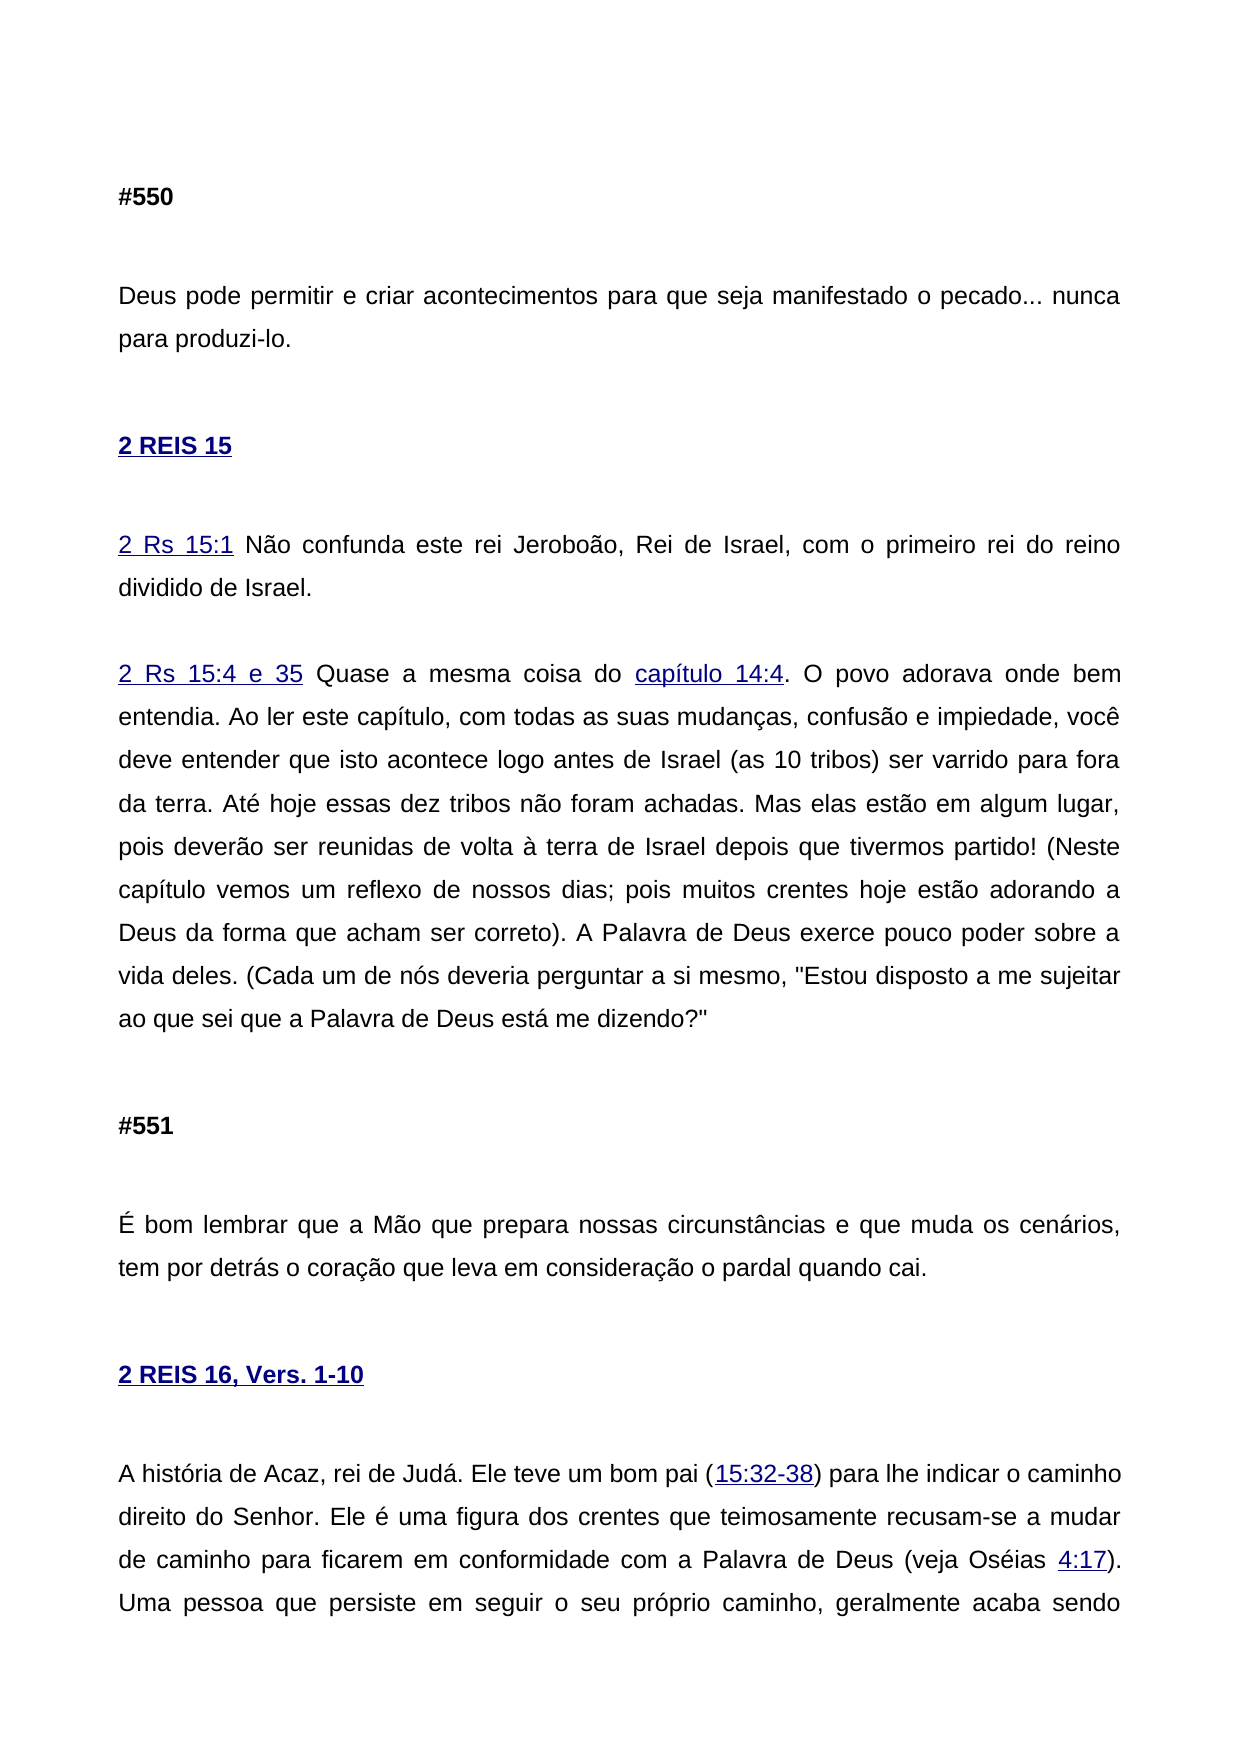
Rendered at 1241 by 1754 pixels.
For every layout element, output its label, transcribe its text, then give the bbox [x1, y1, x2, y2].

text É bom lembrar que a Mão que prepara nossas circunstâncias e que muda os cenários, tem por detrás o coração que leva em consideração o pardal quando cai. [118, 1210, 1122, 1282]
subtitle #550 [118, 182, 1122, 211]
text A história de Acaz, rei de Judá. Ele teve um bom pai (15:32-38) para lhe indicar o caminho direito do Senhor. Ele é uma figura dos crentes que teimosamente recusam-se a mudar de caminho para ficarem em conformidade com a Palavra de Deus (veja Oséias 4:17). Uma pessoa que persiste em seguir o seu próprio caminho, geralmente acaba sendo [118, 1459, 1122, 1617]
subtitle #551 [118, 1111, 1122, 1140]
subtitle 2 REIS 15 [118, 431, 1122, 460]
text 2 Rs 15:4 e 35 Quase a mesma coisa do capítulo 14:4. O povo adorava onde bem entendia. Ao ler este capítulo, com todas as suas mudanças, confusão e impiedade, você deve entender que isto acontece logo antes de Israel (as 10 tribos) ser varrido para fora da terra. Até hoje essas dez tribos não foram achadas. Mas elas estão em algum lugar, pois deverão ser reunidas de volta à terra de Israel depois que tivermos partido! (Neste capítulo vemos um reflexo de nossos dias; pois muitos crentes hoje estão adorando a Deus da forma que acham ser correto). A Palavra de Deus exerce pouco poder sobre a vida deles. (Cada um de nós deveria perguntar a si mesmo, "Estou disposto a me sujeitar ao que sei que a Palavra de Deus está me dizendo?" [118, 659, 1122, 1033]
text Deus pode permitir e criar acontecimentos para que seja manifestado o pecado... nunca para produzi-lo. [118, 281, 1122, 353]
text 2 Rs 15:1 Não confunda este rei Jeroboão, Rei de Israel, com o primeiro rei do reino dividido de Israel. [118, 530, 1122, 602]
subtitle 2 REIS 16, Vers. 1-10 [118, 1360, 1122, 1389]
